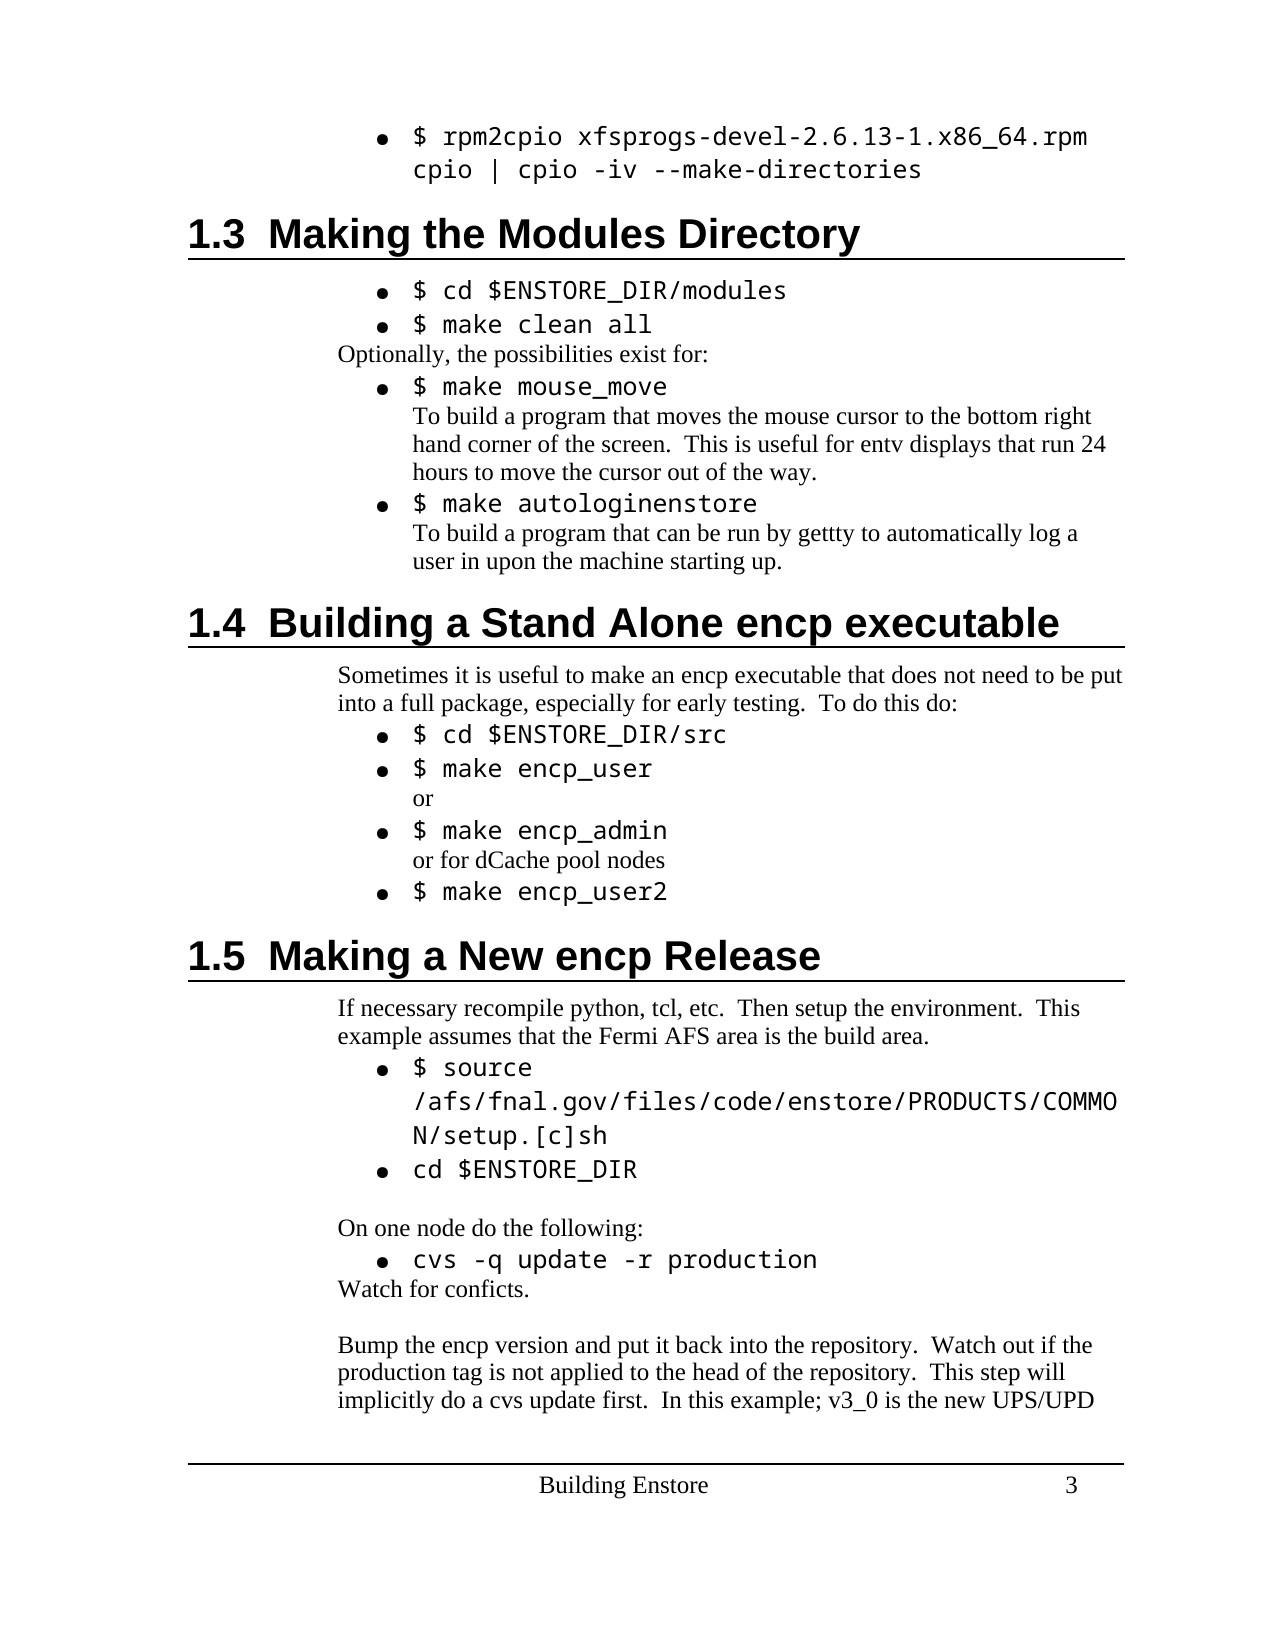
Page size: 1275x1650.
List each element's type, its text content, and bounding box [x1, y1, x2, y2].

list $ cd $ENSTORE_DIR/src [375, 716, 1125, 751]
list $ cd $ENSTORE_DIR/modules [375, 272, 1125, 306]
list $ make autologinenstore To build a program that can be run by gettty to automatically log a user in upon the machine starting up. [375, 485, 1125, 575]
list $ make encp_user or [375, 751, 1125, 812]
list $ source /afs/fnal.gov/files/code/enstore/PRODUCTS/COMMON/setup.[c]sh [375, 1050, 1125, 1152]
list $ make encp_admin or for dCache pool nodes [375, 812, 1125, 874]
text On one node do the following: [337, 1214, 1125, 1241]
text Sometimes it is useful to make an encp executable that does not need to be put into a full package, especially for early testing. To do this do: [337, 661, 1125, 716]
text If necessary recompile python, tcl, etc. Then setup the environment. This example assumes that the Fermi AFS area is the build area. [337, 994, 1125, 1050]
list $ make clean all [375, 306, 1125, 341]
subtitle Making a New encp Release [187, 933, 1125, 982]
text Watch for conficts. [337, 1275, 1125, 1303]
subtitle Making the Modules Directory [187, 211, 1125, 260]
subtitle Building a Stand Alone encp executable [187, 600, 1125, 648]
list cd $ENSTORE_DIR [375, 1152, 1125, 1186]
text Bump the encp version and put it back into the repository. Watch out if the production tag is not applied to the head of the repository. This step will implicitly do a cvs update first. In this example; v3_0 is the new UPS/UPD [337, 1331, 1125, 1414]
list cvs -q update -r production [375, 1241, 1125, 1275]
list $ rpm2cpio xfsprogs-devel-2.6.13-1.x86_64.rpm cpio | cpio -iv --make-directories [375, 118, 1125, 186]
text Optionally, the possibilities exist for: [337, 341, 1125, 368]
list $ make mouse_move To build a program that moves the mouse cursor to the bottom right hand corner of the screen. This is useful for entv displays that run 24 hours to move the cursor out of the way. [375, 368, 1125, 485]
list $ make encp_user2 [375, 874, 1125, 908]
